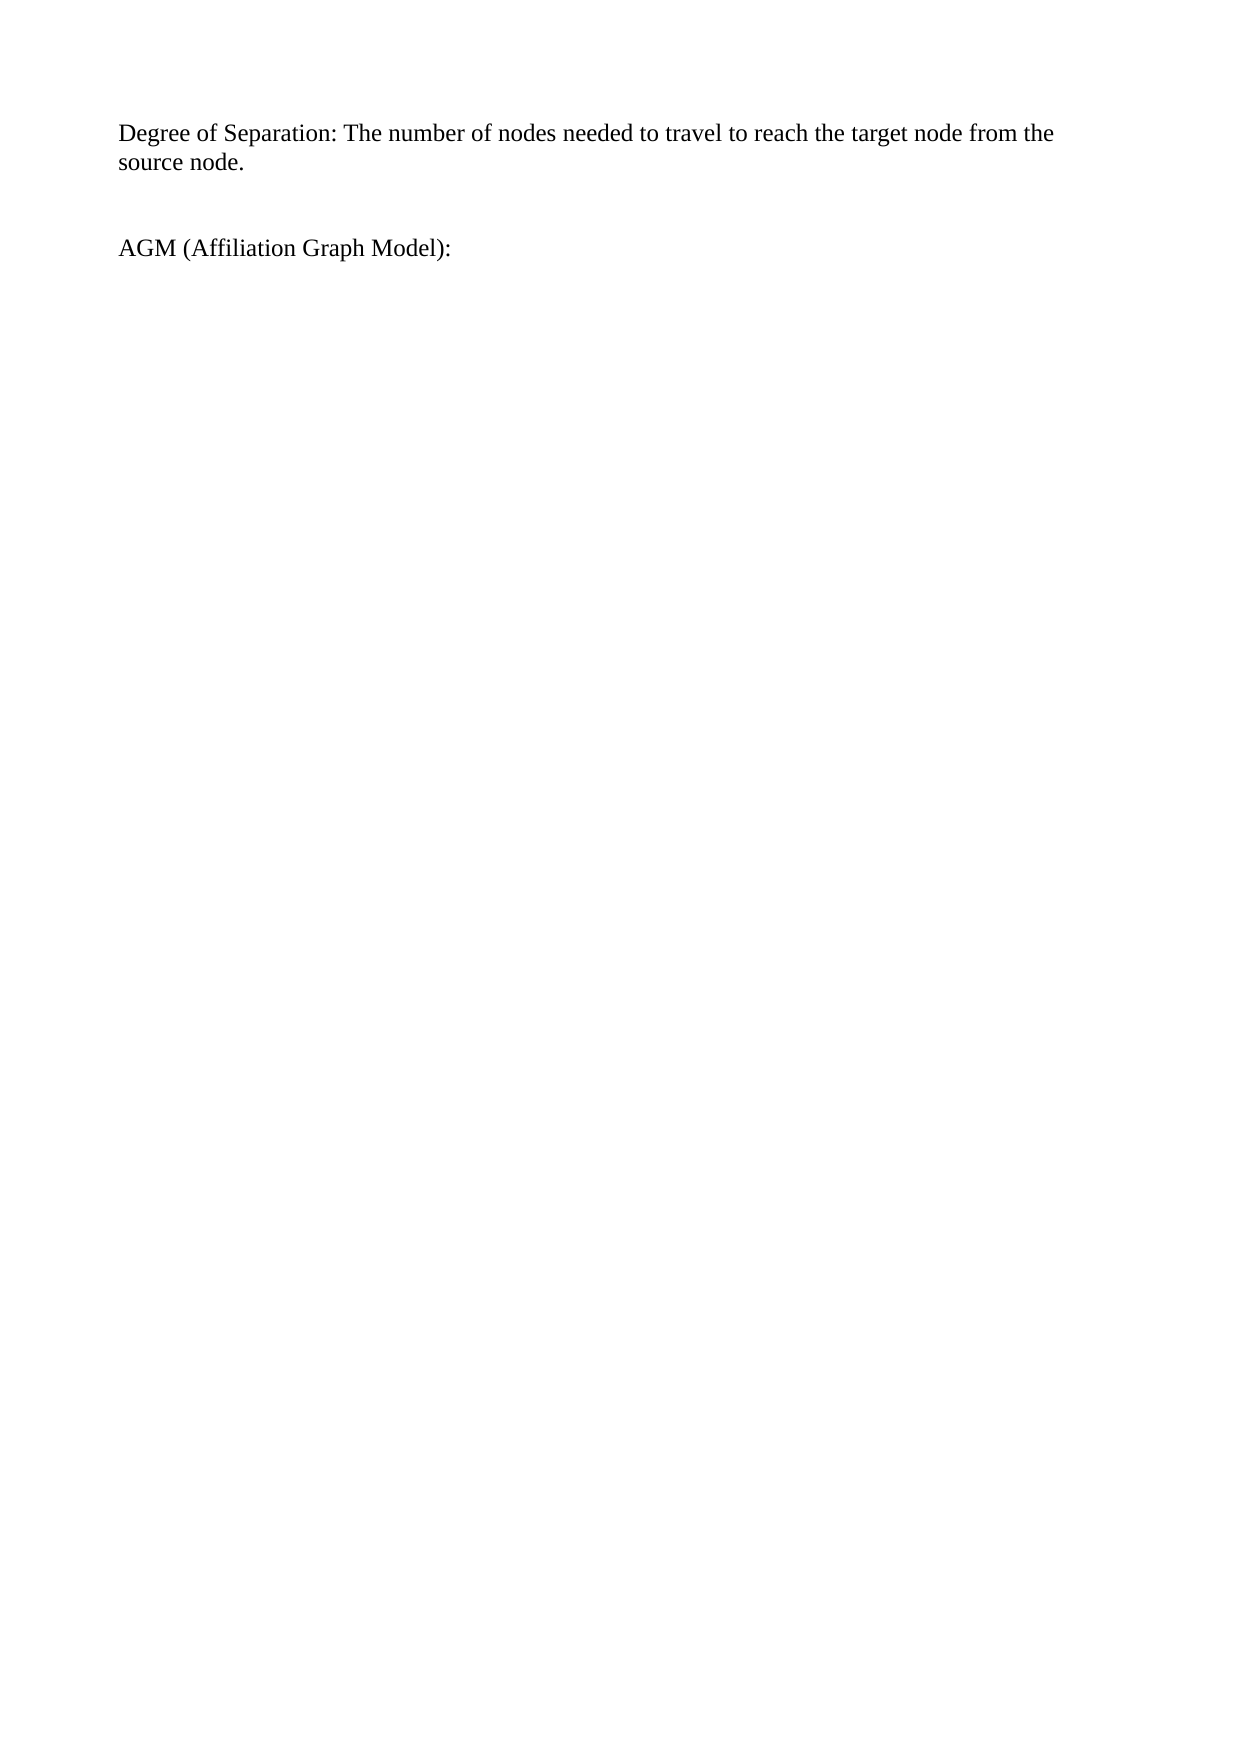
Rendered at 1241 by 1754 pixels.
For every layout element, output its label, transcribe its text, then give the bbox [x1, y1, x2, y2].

text AGM (Affiliation Graph Model): [118, 233, 1122, 262]
text Degree of Separation: The number of nodes needed to travel to reach the target node from the source node. [118, 118, 1122, 176]
